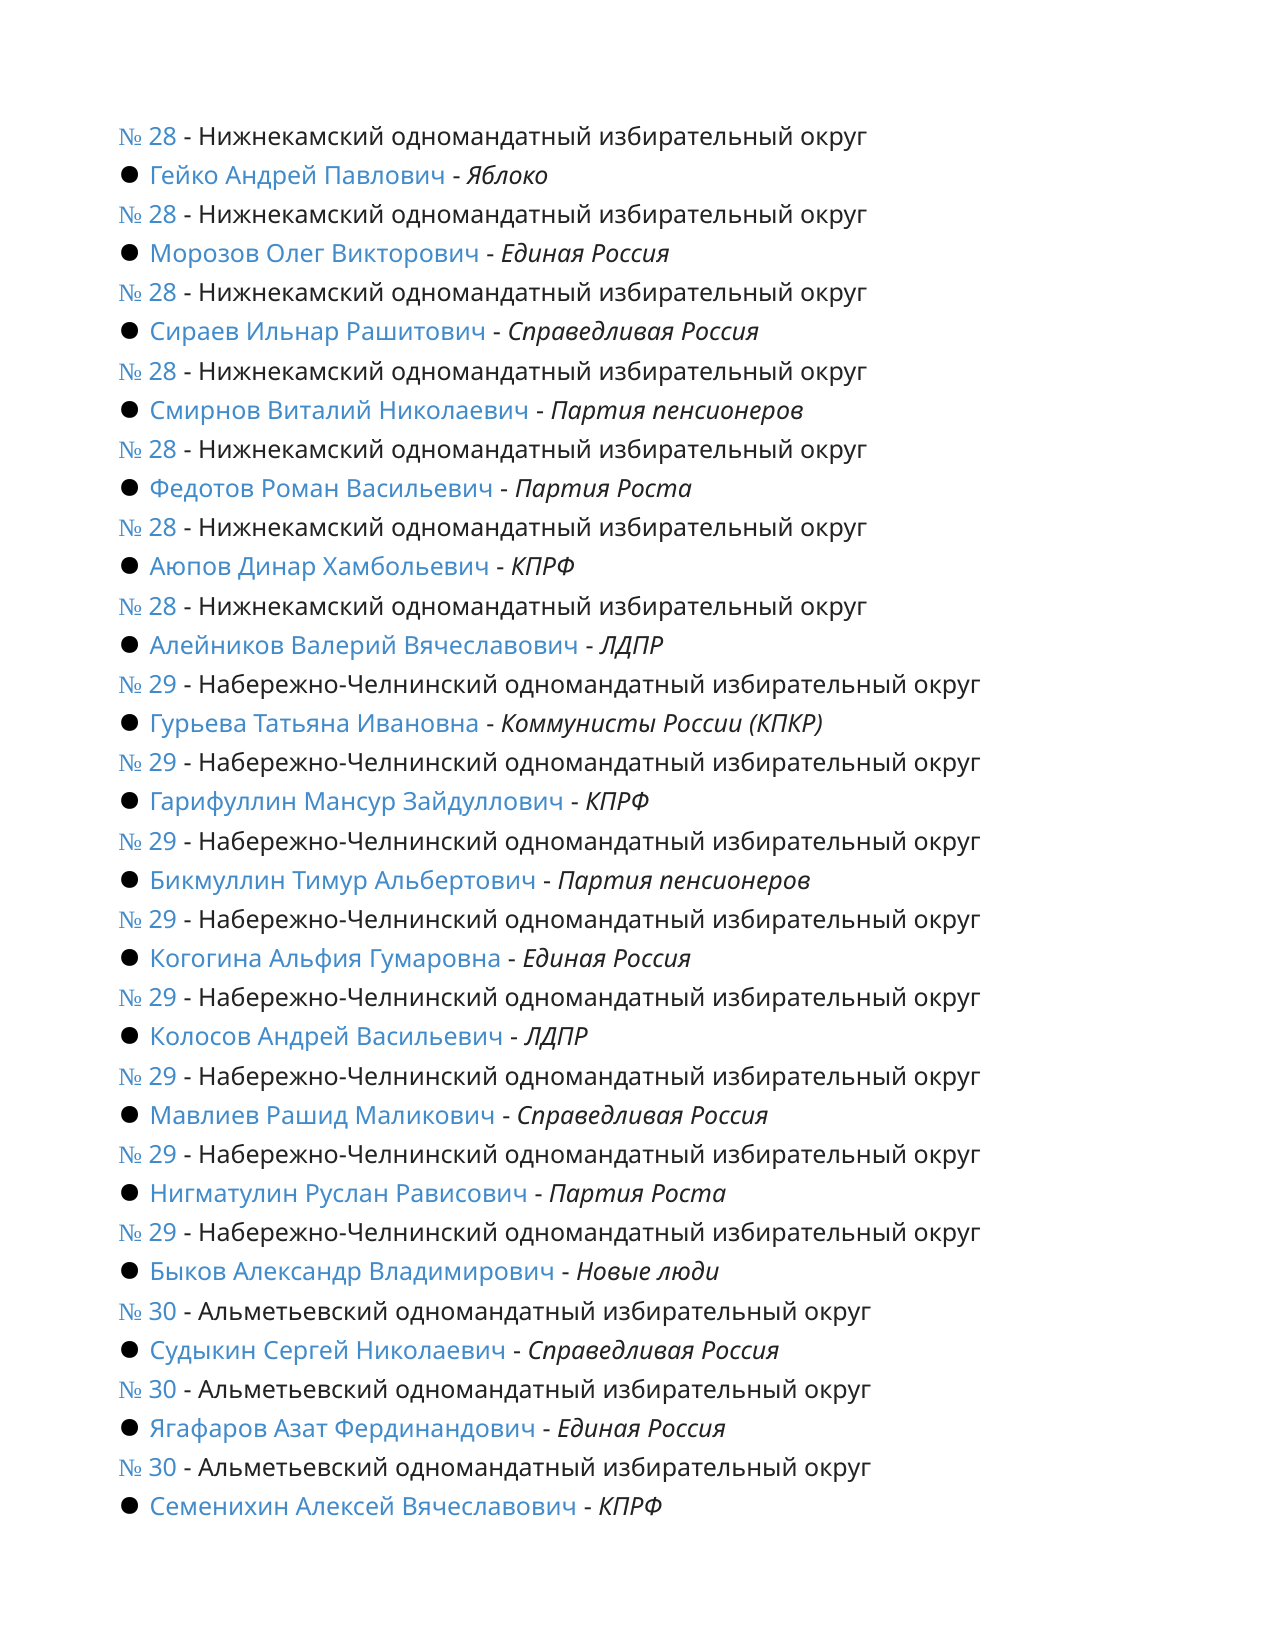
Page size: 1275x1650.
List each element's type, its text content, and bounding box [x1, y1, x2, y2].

text № 28 - Нижнекамский одномандатный избирательный округ [118, 510, 1157, 544]
text № 29 - Набережно-Челнинский одномандатный избирательный округ [118, 1215, 1157, 1249]
list Судыкин Сергей Николаевич - Справедливая Россия [120, 1332, 1157, 1366]
text № 29 - Набережно-Челнинский одномандатный избирательный округ [118, 980, 1157, 1014]
list Гейко Андрей Павлович - Яблоко [120, 157, 1157, 191]
list Гурьева Татьяна Ивановна - Коммунисты России (КПКР) [120, 706, 1157, 740]
text № 29 - Набережно-Челнинский одномандатный избирательный округ [118, 666, 1157, 701]
text № 28 - Нижнекамский одномандатный избирательный округ [118, 431, 1157, 466]
list Смирнов Виталий Николаевич - Партия пенсионеров [120, 392, 1157, 426]
list Мавлиев Рашид Маликович - Справедливая Россия [120, 1097, 1157, 1131]
text № 30 - Альметьевский одномандатный избирательный округ [118, 1293, 1157, 1327]
text № 29 - Набережно-Челнинский одномандатный избирательный округ [118, 823, 1157, 857]
list Сираев Ильнар Рашитович - Справедливая Россия [120, 314, 1157, 348]
text № 29 - Набережно-Челнинский одномандатный избирательный округ [118, 745, 1157, 779]
text № 29 - Набережно-Челнинский одномандатный избирательный округ [118, 1136, 1157, 1171]
list Колосов Андрей Васильевич - ЛДПР [120, 1019, 1157, 1053]
text № 28 - Нижнекамский одномандатный избирательный округ [118, 196, 1157, 231]
text № 29 - Набережно-Челнинский одномандатный избирательный округ [118, 901, 1157, 936]
list Морозов Олег Викторович - Единая Россия [120, 236, 1157, 270]
list Когогина Альфия Гумаровна - Единая Россия [120, 941, 1157, 975]
list Ягафаров Азат Фердинандович - Единая Россия [120, 1411, 1157, 1445]
list Алейников Валерий Вячеславович - ЛДПР [120, 627, 1157, 661]
list Семенихин Алексей Вячеславович - КПРФ [120, 1489, 1157, 1523]
text № 28 - Нижнекамский одномандатный избирательный округ [118, 275, 1157, 309]
list Быков Александр Владимирович - Новые люди [120, 1254, 1157, 1288]
list Аюпов Динар Хамбольевич - КПРФ [120, 549, 1157, 583]
text № 28 - Нижнекамский одномандатный избирательный округ [118, 588, 1157, 622]
text № 30 - Альметьевский одномандатный избирательный округ [118, 1371, 1157, 1406]
list Бикмуллин Тимур Альбертович - Партия пенсионеров [120, 862, 1157, 896]
text № 29 - Набережно-Челнинский одномандатный избирательный округ [118, 1058, 1157, 1092]
text № 28 - Нижнекамский одномандатный избирательный округ [118, 353, 1157, 387]
text № 28 - Нижнекамский одномандатный избирательный округ [118, 118, 1157, 152]
text № 30 - Альметьевский одномандатный избирательный округ [118, 1450, 1157, 1484]
list Нигматулин Руслан Рависович - Партия Роста [120, 1176, 1157, 1210]
list Федотов Роман Васильевич - Партия Роста [120, 471, 1157, 505]
list Гарифуллин Мансур Зайдуллович - КПРФ [120, 784, 1157, 818]
